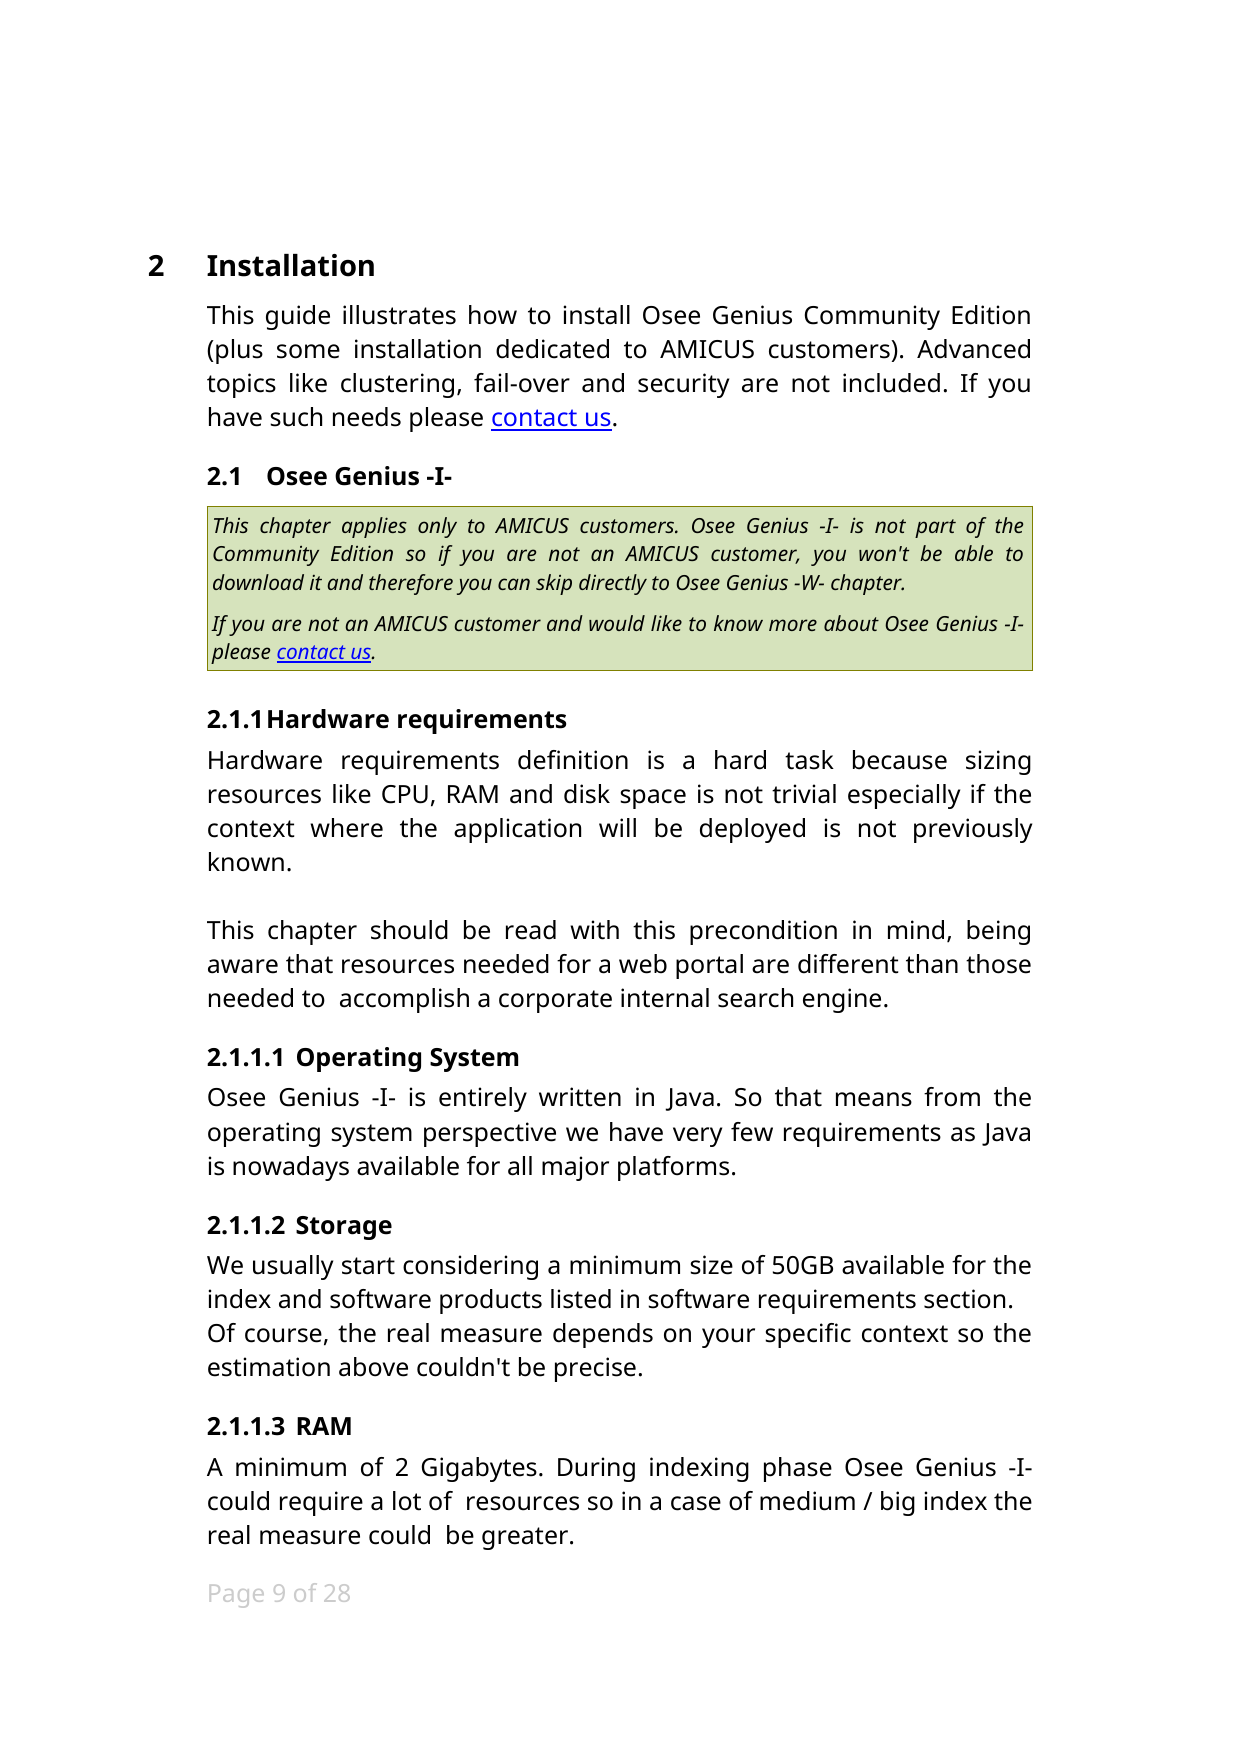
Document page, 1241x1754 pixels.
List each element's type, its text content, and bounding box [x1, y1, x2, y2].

subtitle RAM [207, 1409, 1033, 1443]
text We usually start considering a minimum size of 50GB available for the index and software products listed in software requirements section. [207, 1248, 1033, 1316]
text Of course, the real measure depends on your specific context so the estimation above couldn't be precise. [207, 1316, 1033, 1384]
text This guide illustrates how to install Osee Genius Community Edition (plus some installation dedicated to AMICUS customers). Advanced topics like clustering, fail-over and security are not included. If you have such needs please contact us. [207, 298, 1033, 434]
subtitle Storage [207, 1207, 1033, 1241]
subtitle Hardware requirements [207, 702, 1033, 736]
subtitle Operating System [207, 1040, 1033, 1074]
list If you are not an AMICUS customer and would like to know more about Osee Genius -I- please contact us. [208, 603, 1032, 670]
subtitle Installation [148, 246, 1033, 285]
text Hardware requirements definition is a hard task because sizing resources like CPU, RAM and disk space is not trivial especially if the context where the application will be deployed is not previously known. [207, 742, 1033, 878]
list This chapter applies only to AMICUS customers. Osee Genius -I- is not part of the Community Edition so if you are not an AMICUS customer, you won't be able to download it and therefore you can skip directly to Osee Genius -W- chapter. [208, 507, 1032, 596]
subtitle Osee Genius -I- [207, 459, 1033, 493]
text A minimum of 2 Gigabytes. During indexing phase Osee Genius -I- could require a lot of resources so in a case of medium / big index the real measure could be greater. [207, 1449, 1033, 1551]
text This chapter should be read with this precondition in mind, being aware that resources needed for a web portal are different than those needed to accomplish a corporate internal search engine. [207, 913, 1033, 1015]
text Osee Genius -I- is entirely written in Java. So that means from the operating system perspective we have very few requirements as Java is nowadays available for all major platforms. [207, 1080, 1033, 1182]
